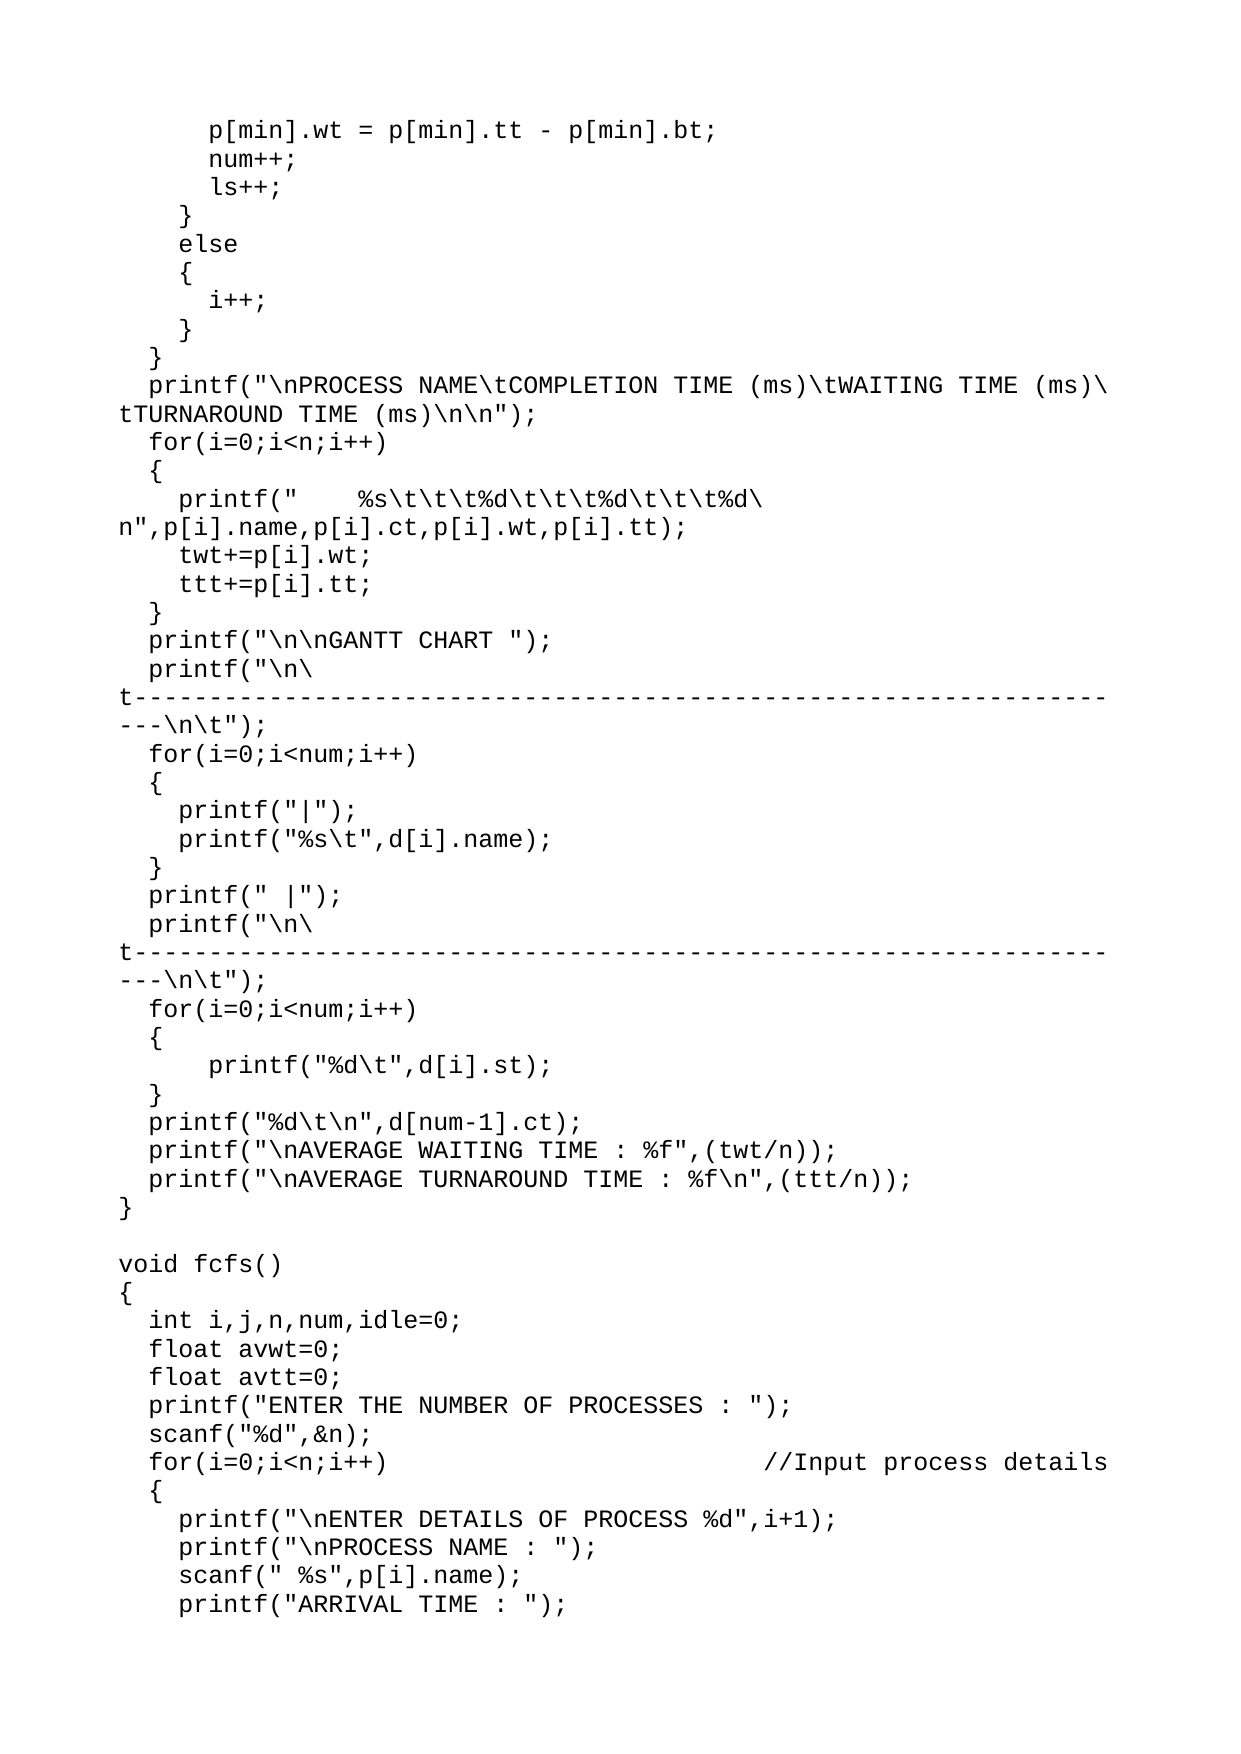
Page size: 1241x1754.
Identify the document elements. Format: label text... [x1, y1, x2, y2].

text printf("\nENTER DETAILS OF PROCESS %d",i+1); [118, 1506, 1122, 1535]
text printf("ARRIVAL TIME : "); [118, 1591, 1122, 1620]
text printf(" %s\t\t\t%d\t\t\t%d\t\t\t%d\n",p[i].name,p[i].ct,p[i].wt,p[i].tt); [118, 486, 1122, 543]
text printf("ENTER THE NUMBER OF PROCESSES : "); [118, 1393, 1122, 1421]
text printf("%d\t\n",d[num-1].ct); [118, 1110, 1122, 1138]
text printf("\nAVERAGE TURNAROUND TIME : %f\n",(ttt/n)); [118, 1166, 1122, 1195]
text { [118, 458, 1122, 486]
text } [118, 600, 1122, 628]
text for(i=0;i<num;i++) [118, 996, 1122, 1025]
text float avtt=0; [118, 1365, 1122, 1393]
text printf("\n\nGANTT CHART "); [118, 628, 1122, 656]
text printf("\n\t--------------------------------------------------------------------\n\t"); [118, 911, 1122, 996]
text else [118, 231, 1122, 260]
text printf("%d\t",d[i].st); [118, 1053, 1122, 1081]
text } [118, 855, 1122, 883]
text printf("%s\t",d[i].name); [118, 826, 1122, 855]
text for(i=0;i<n;i++) [118, 430, 1122, 458]
text { [118, 1478, 1122, 1506]
text printf("\nPROCESS NAME\tCOMPLETION TIME (ms)\tWAITING TIME (ms)\tTURNAROUND TIME (ms)\n\n"); [118, 373, 1122, 430]
text num++; [118, 146, 1122, 175]
text p[min].wt = p[min].tt - p[min].bt; [118, 118, 1122, 146]
text int i,j,n,num,idle=0; [118, 1308, 1122, 1336]
text printf("\n\t--------------------------------------------------------------------\n\t"); [118, 656, 1122, 741]
text scanf("%d",&n); [118, 1421, 1122, 1450]
text printf("\nPROCESS NAME : "); [118, 1535, 1122, 1563]
text for(i=0;i<num;i++) [118, 741, 1122, 770]
text } [118, 1195, 1122, 1223]
text { [118, 1025, 1122, 1053]
text void fcfs() [118, 1251, 1122, 1280]
text for(i=0;i<n;i++) //Input process details [118, 1450, 1122, 1478]
text twt+=p[i].wt; [118, 543, 1122, 571]
text printf(" |"); [118, 883, 1122, 911]
text printf("\nAVERAGE WAITING TIME : %f",(twt/n)); [118, 1138, 1122, 1166]
text } [118, 203, 1122, 231]
text ls++; [118, 175, 1122, 203]
text } [118, 345, 1122, 373]
text { [118, 1280, 1122, 1308]
text printf("|"); [118, 798, 1122, 826]
text } [118, 316, 1122, 345]
text ttt+=p[i].tt; [118, 571, 1122, 600]
text { [118, 260, 1122, 288]
text i++; [118, 288, 1122, 316]
text scanf(" %s",p[i].name); [118, 1563, 1122, 1591]
text { [118, 770, 1122, 798]
text } [118, 1081, 1122, 1110]
text float avwt=0; [118, 1336, 1122, 1365]
